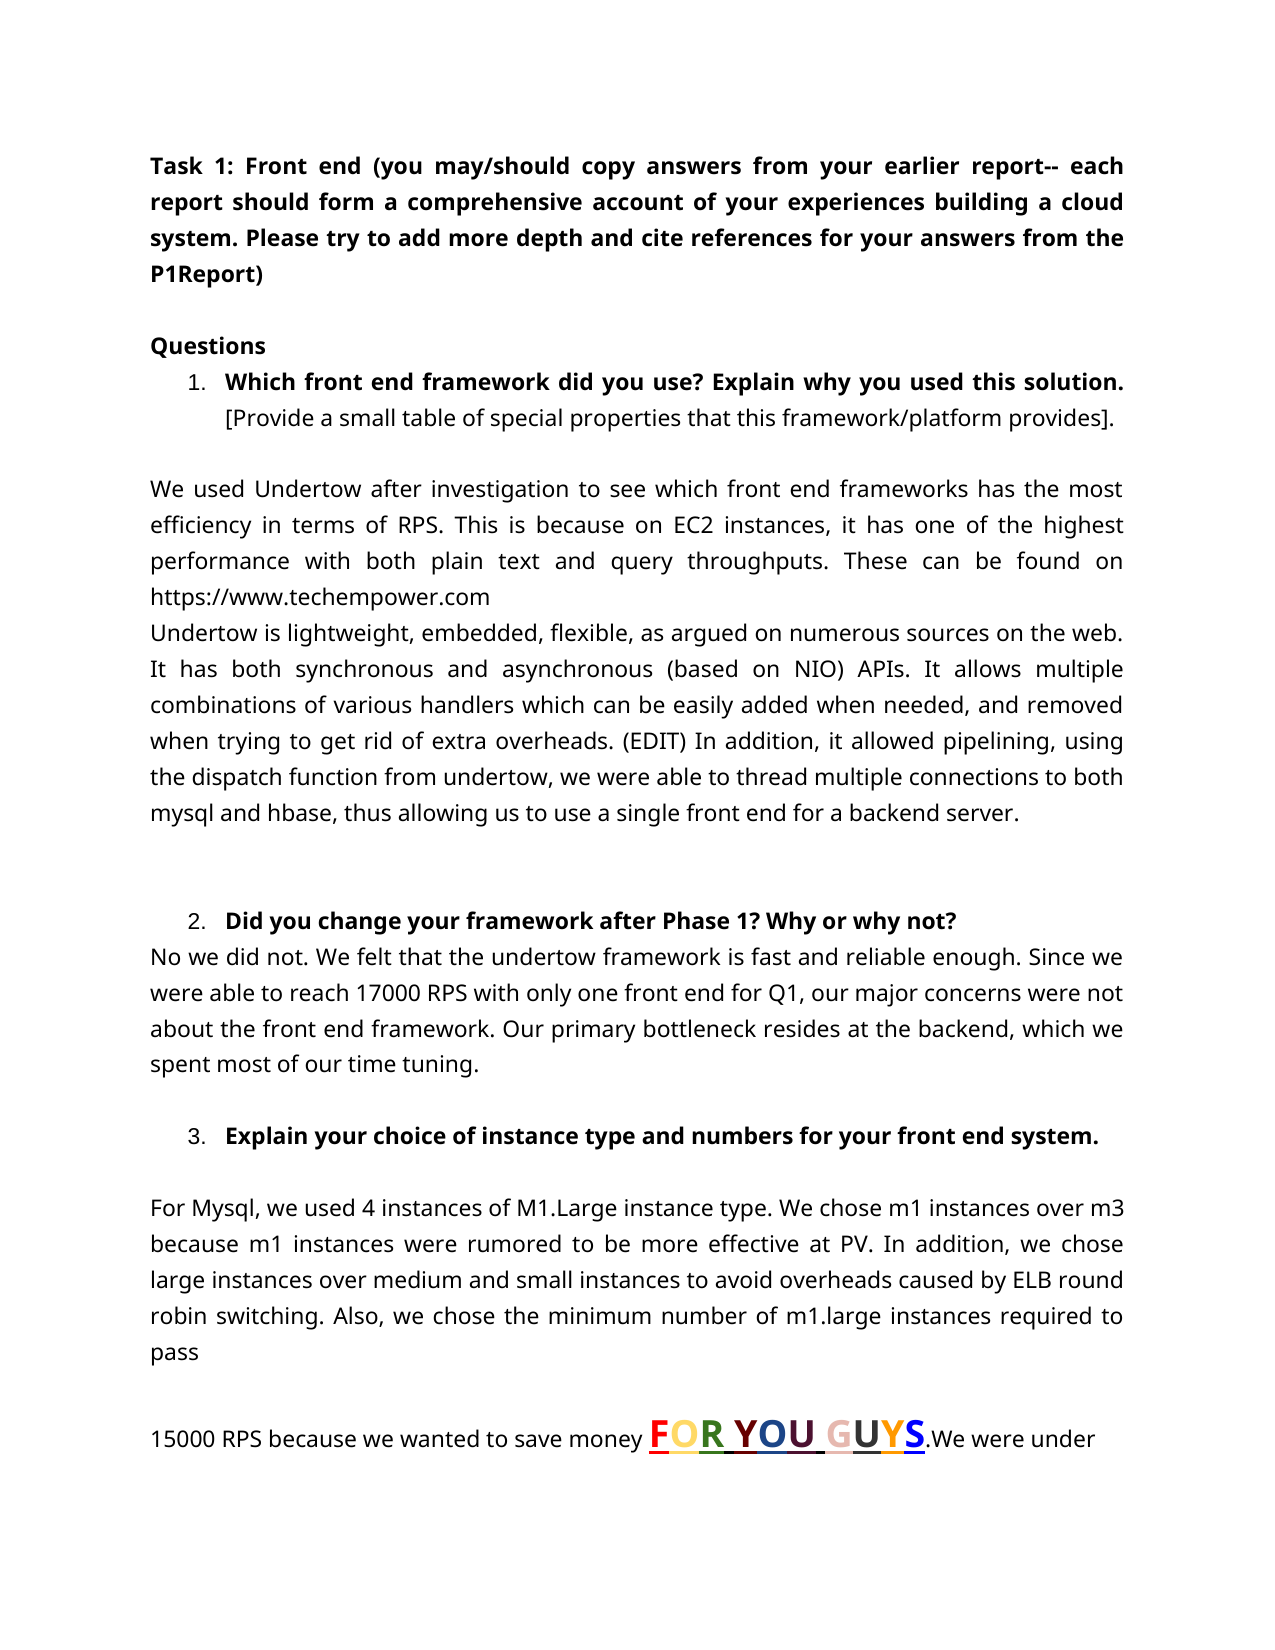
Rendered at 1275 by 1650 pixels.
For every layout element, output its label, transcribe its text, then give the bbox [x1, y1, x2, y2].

text For Mysql, we used 4 instances of M1.Large instance type. We chose m1 instances over m3 because m1 instances were rumored to be more effective at PV. In addition, we chose large instances over medium and small instances to avoid overheads caused by ELB round robin switching. Also, we chose the minimum number of m1.large instances required to pass [150, 1192, 1125, 1367]
list Which front end framework did you use? Explain why you used this solution. [Provide a small table of special properties that this framework/platform provides]. [187, 366, 1125, 433]
text Questions [150, 330, 1125, 361]
list Did you change your framework after Phase 1? Why or why not? [187, 905, 1125, 936]
text Task 1: Front end (you may/should copy answers from your earlier report-- each report should form a comprehensive account of your experiences building a cloud system. Please try to add more depth and cite references for your answers from the P1Report) [150, 150, 1125, 289]
text We used Undertow after investigation to see which front end frameworks has the most efficiency in terms of RPS. This is because on EC2 instances, it has one of the highest performance with both plain text and query throughputs. These can be found on https://www.techempower.com [150, 473, 1125, 612]
text 15000 RPS because we wanted to save money FOR YOU GUYS​.​We were under [150, 1408, 1125, 1459]
text Undertow is lightweight, embedded, flexible, as argued on numerous sources on the web. It has both synchronous and asynchronous (based on NIO) APIs. It allows multiple combinations of various handlers which can be easily added when needed, and removed when trying to get rid of extra overheads. (EDIT) In addition, it allowed pipelining, using the dispatch function from undertow, we were able to thread multiple connections to both mysql and hbase, thus allowing us to use a single front end for a backend server. [150, 617, 1125, 828]
text No we did not. We felt that the undertow framework is fast and reliable enough. Since we were able to reach 17000 RPS with only one front end for Q1, our major concerns were not about the front end framework. Our primary bottleneck resides at the backend, which we spent most of our time tuning. [150, 941, 1125, 1080]
list Explain your choice of instance type and numbers for your front end system. [187, 1120, 1125, 1152]
